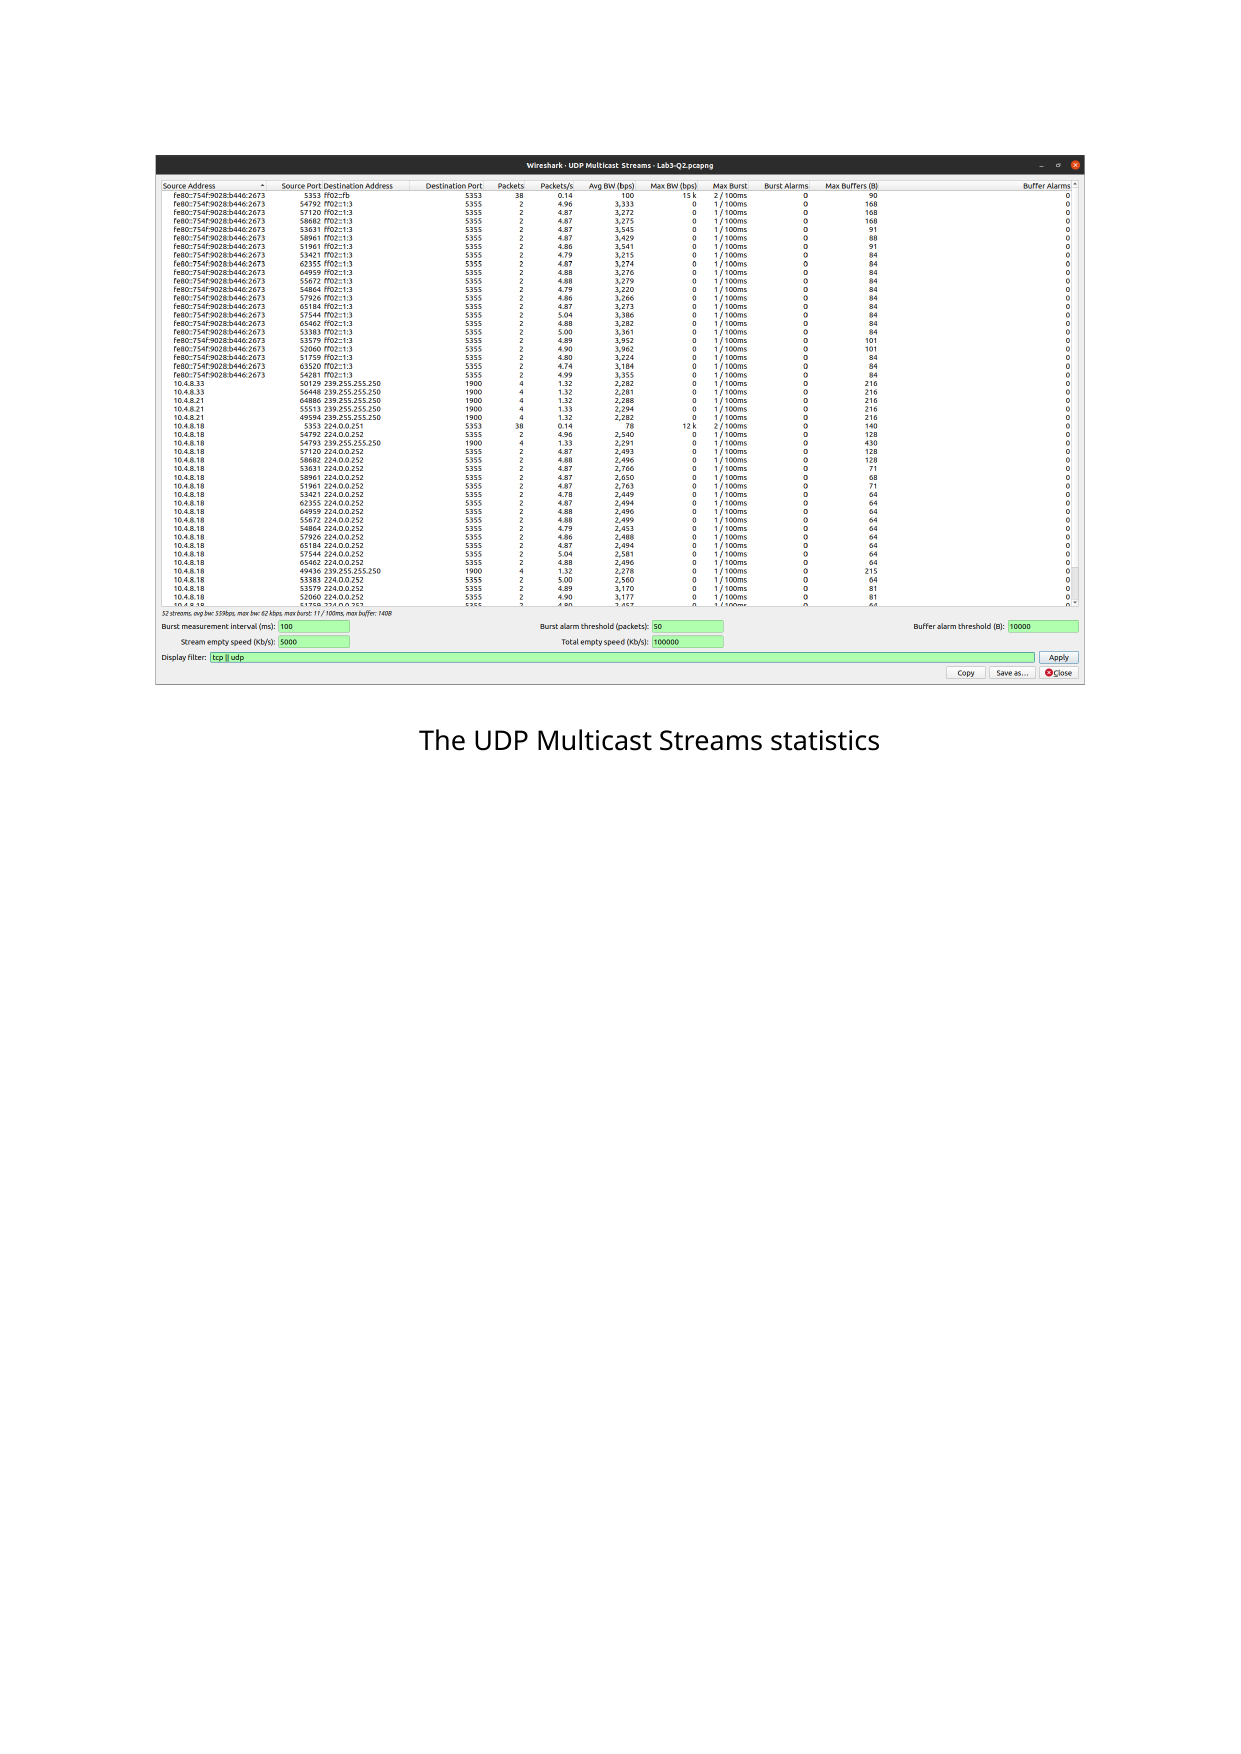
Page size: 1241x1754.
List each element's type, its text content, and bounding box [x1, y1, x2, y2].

picture [155, 155, 1085, 685]
list The UDP Multicast Streams statistics [177, 722, 1122, 758]
